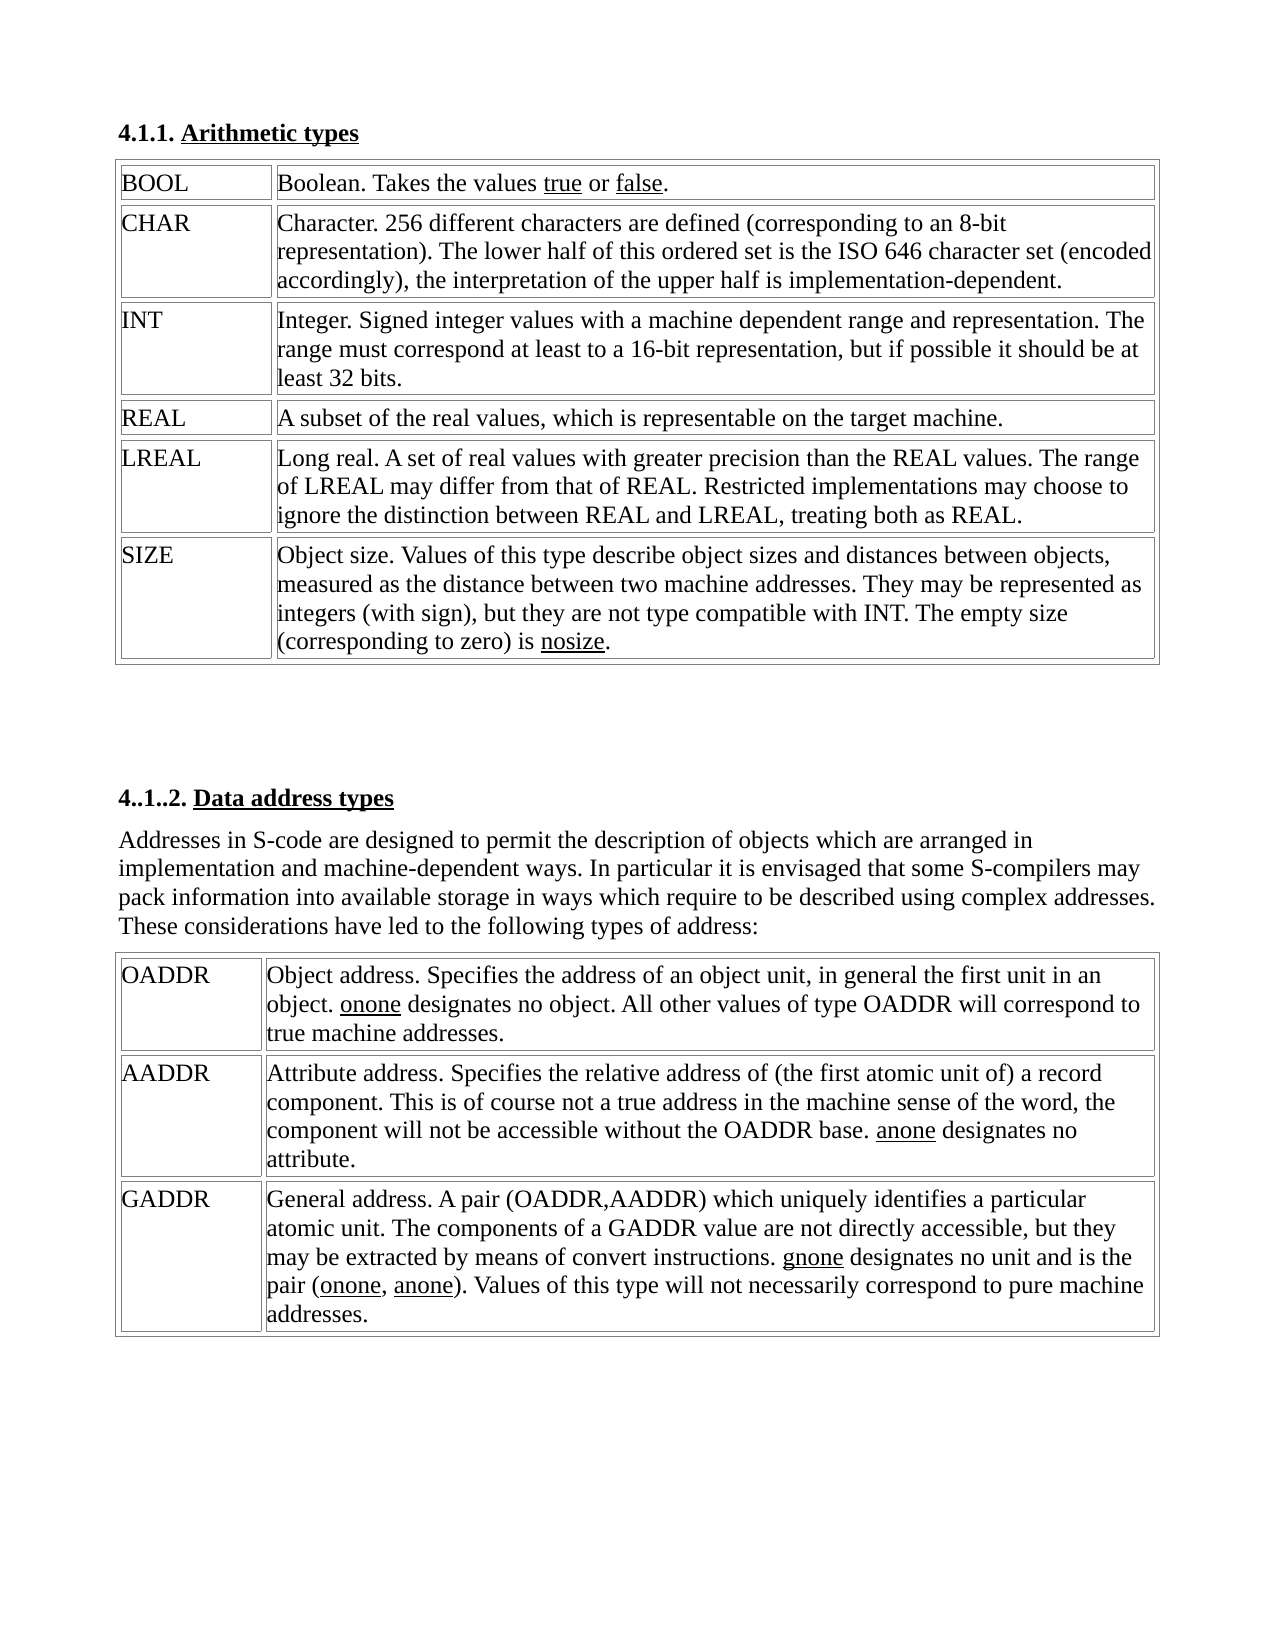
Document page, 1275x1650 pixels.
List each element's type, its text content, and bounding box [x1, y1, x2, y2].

table_cell A subset of the real values, which is representable on the target machine. [274, 394, 1157, 434]
table_cell GADDR [118, 1176, 263, 1331]
table_cell LREAL [118, 434, 274, 532]
table_cell Character. 256 different characters are defined (corresponding to an 8-bit representation). The lower half of this ordered set is the ISO 646 character set (encoded accordingly), the interpretation of the upper half is implementation-dependent. [274, 199, 1157, 297]
table_cell Object size. Values of this type describe object sizes and distances between objects, measured as the distance between two machine addresses. They may be represented as integers (with sign), but they are not type compatible with INT. The empty size (corresponding to zero) is nosize. [274, 532, 1157, 658]
table_header BOOL [118, 160, 274, 199]
table_cell Long real. A set of real values with greater precision than the REAL values. The range of LREAL may differ from that of REAL. Restricted implementations may choose to ignore the distinction between REAL and LREAL, treating both as REAL. [274, 434, 1157, 532]
subtitle 4.1.1. Arithmetic types [118, 118, 1157, 147]
text Addresses in S-code are designed to permit the description of objects which are arranged in implementation and machine-dependent ways. In particular it is envisaged that some S-compilers may pack information into available storage in ways which require to be described using complex addresses. These considerations have led to the following types of address: [118, 825, 1157, 940]
table_cell General address. A pair (OADDR,AADDR) which uniquely identifies a particular atomic unit. The components of a GADDR value are not directly accessible, but they may be extracted by means of convert instructions. gnone designates no unit and is the pair (onone, anone). Values of this type will not necessarily correspond to pure machine addresses. [264, 1176, 1157, 1331]
table_cell Integer. Signed integer values with a machine dependent range and representation. The range must correspond at least to a 16-bit representation, but if possible it should be at least 32 bits. [274, 297, 1157, 394]
table_header Boolean. Takes the values true or false. [274, 160, 1157, 199]
table_header OADDR [118, 953, 263, 1050]
table_cell AADDR [118, 1050, 263, 1176]
table_cell INT [118, 297, 274, 394]
table_cell Attribute address. Specifies the relative address of (the first atomic unit of) a record component. This is of course not a true address in the machine sense of the word, the component will not be accessible without the OADDR base. anone designates no attribute. [264, 1050, 1157, 1176]
table_cell CHAR [118, 199, 274, 297]
table_header Object address. Specifies the address of an object unit, in general the first unit in an object. onone designates no object. All other values of type OADDR will correspond to true machine addresses. [264, 953, 1157, 1050]
table_cell REAL [118, 394, 274, 434]
subtitle 4..1..2. Data address types [118, 755, 1157, 812]
table_cell SIZE [118, 532, 274, 658]
